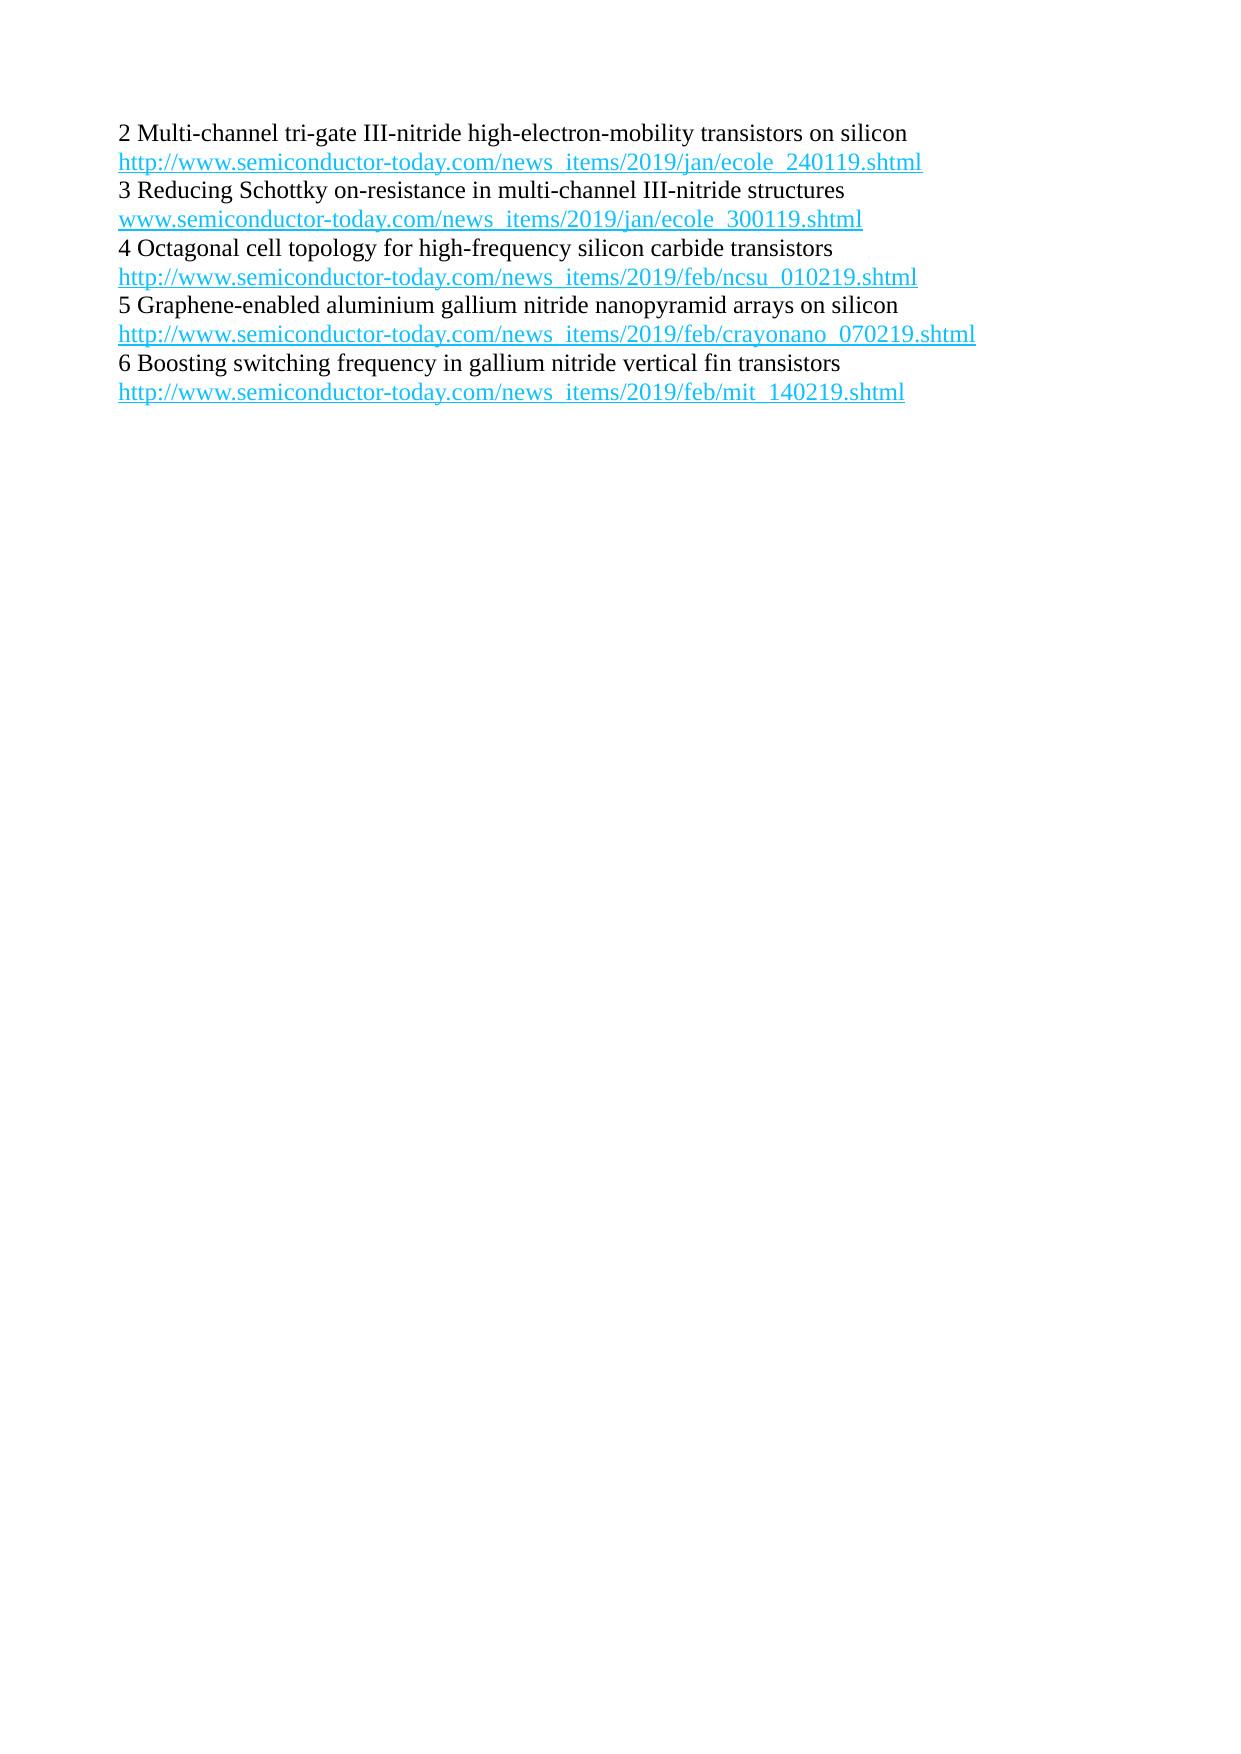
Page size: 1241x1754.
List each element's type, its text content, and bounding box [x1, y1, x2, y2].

text http://www.semiconductor-today.com/news_items/2019/feb/mit_140219.shtml [118, 377, 1122, 406]
text 6 Boosting switching frequency in gallium nitride vertical fin transistors [118, 348, 1122, 377]
text www.semiconductor-today.com/news_items/2019/jan/ecole_300119.shtml [118, 204, 1122, 233]
text 2 Multi-channel tri-gate III-nitride high-electron-mobility transistors on silicon [118, 118, 1122, 147]
text http://www.semiconductor-today.com/news_items/2019/feb/crayonano_070219.shtml [118, 319, 1122, 348]
text http://www.semiconductor-today.com/news_items/2019/feb/ncsu_010219.shtml [118, 262, 1122, 291]
text 4 Octagonal cell topology for high-frequency silicon carbide transistors [118, 233, 1122, 262]
text 3 Reducing Schottky on-resistance in multi-channel III-nitride structures [118, 176, 1122, 204]
text 5 Graphene-enabled aluminium gallium nitride nanopyramid arrays on silicon [118, 291, 1122, 319]
text http://www.semiconductor-today.com/news_items/2019/jan/ecole_240119.shtml [118, 147, 1122, 176]
